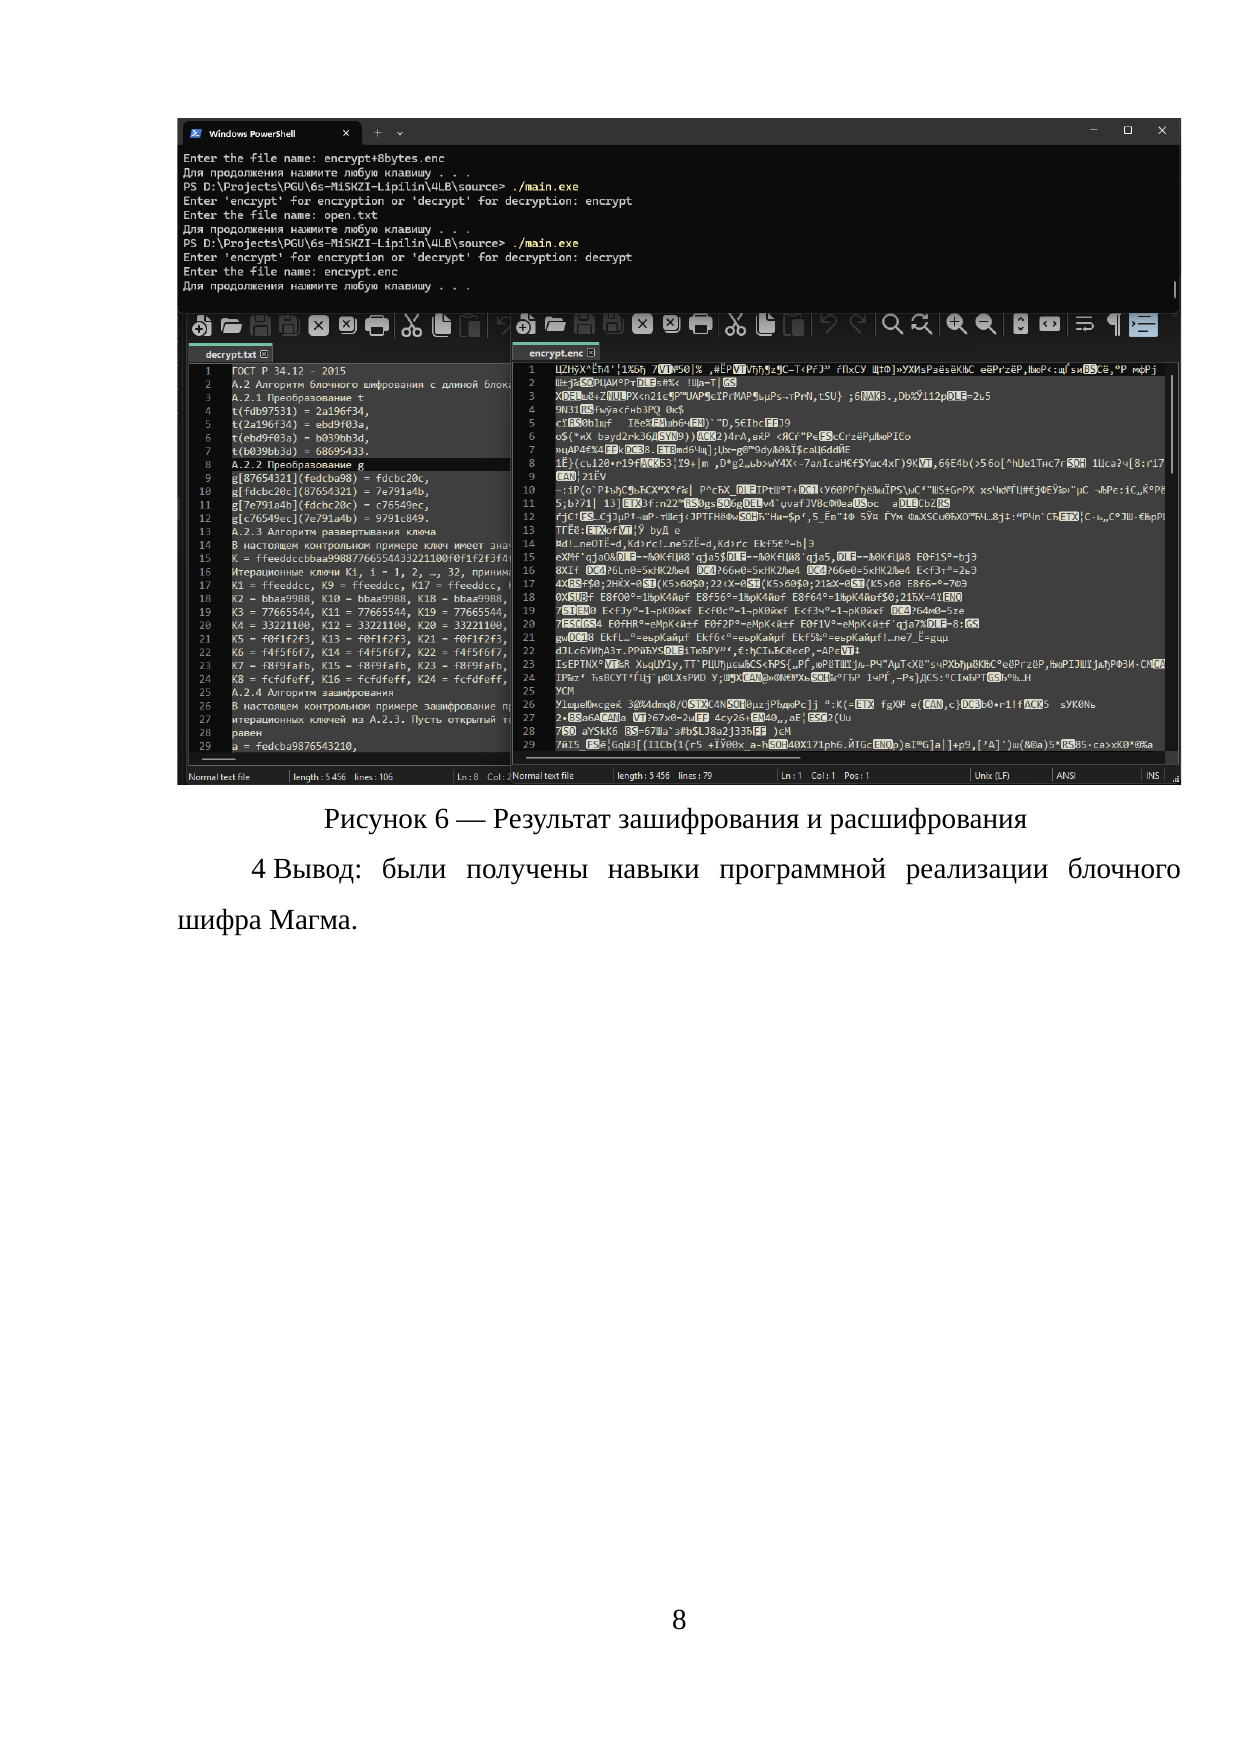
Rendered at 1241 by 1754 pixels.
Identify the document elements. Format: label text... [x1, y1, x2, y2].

text Рисунок 6 — Результат зашифрования и расшифрования [177, 785, 1181, 835]
picture [177, 118, 1182, 785]
list Вывод: были получены навыки программной реализации блочного шифра Магма. [177, 851, 1181, 935]
